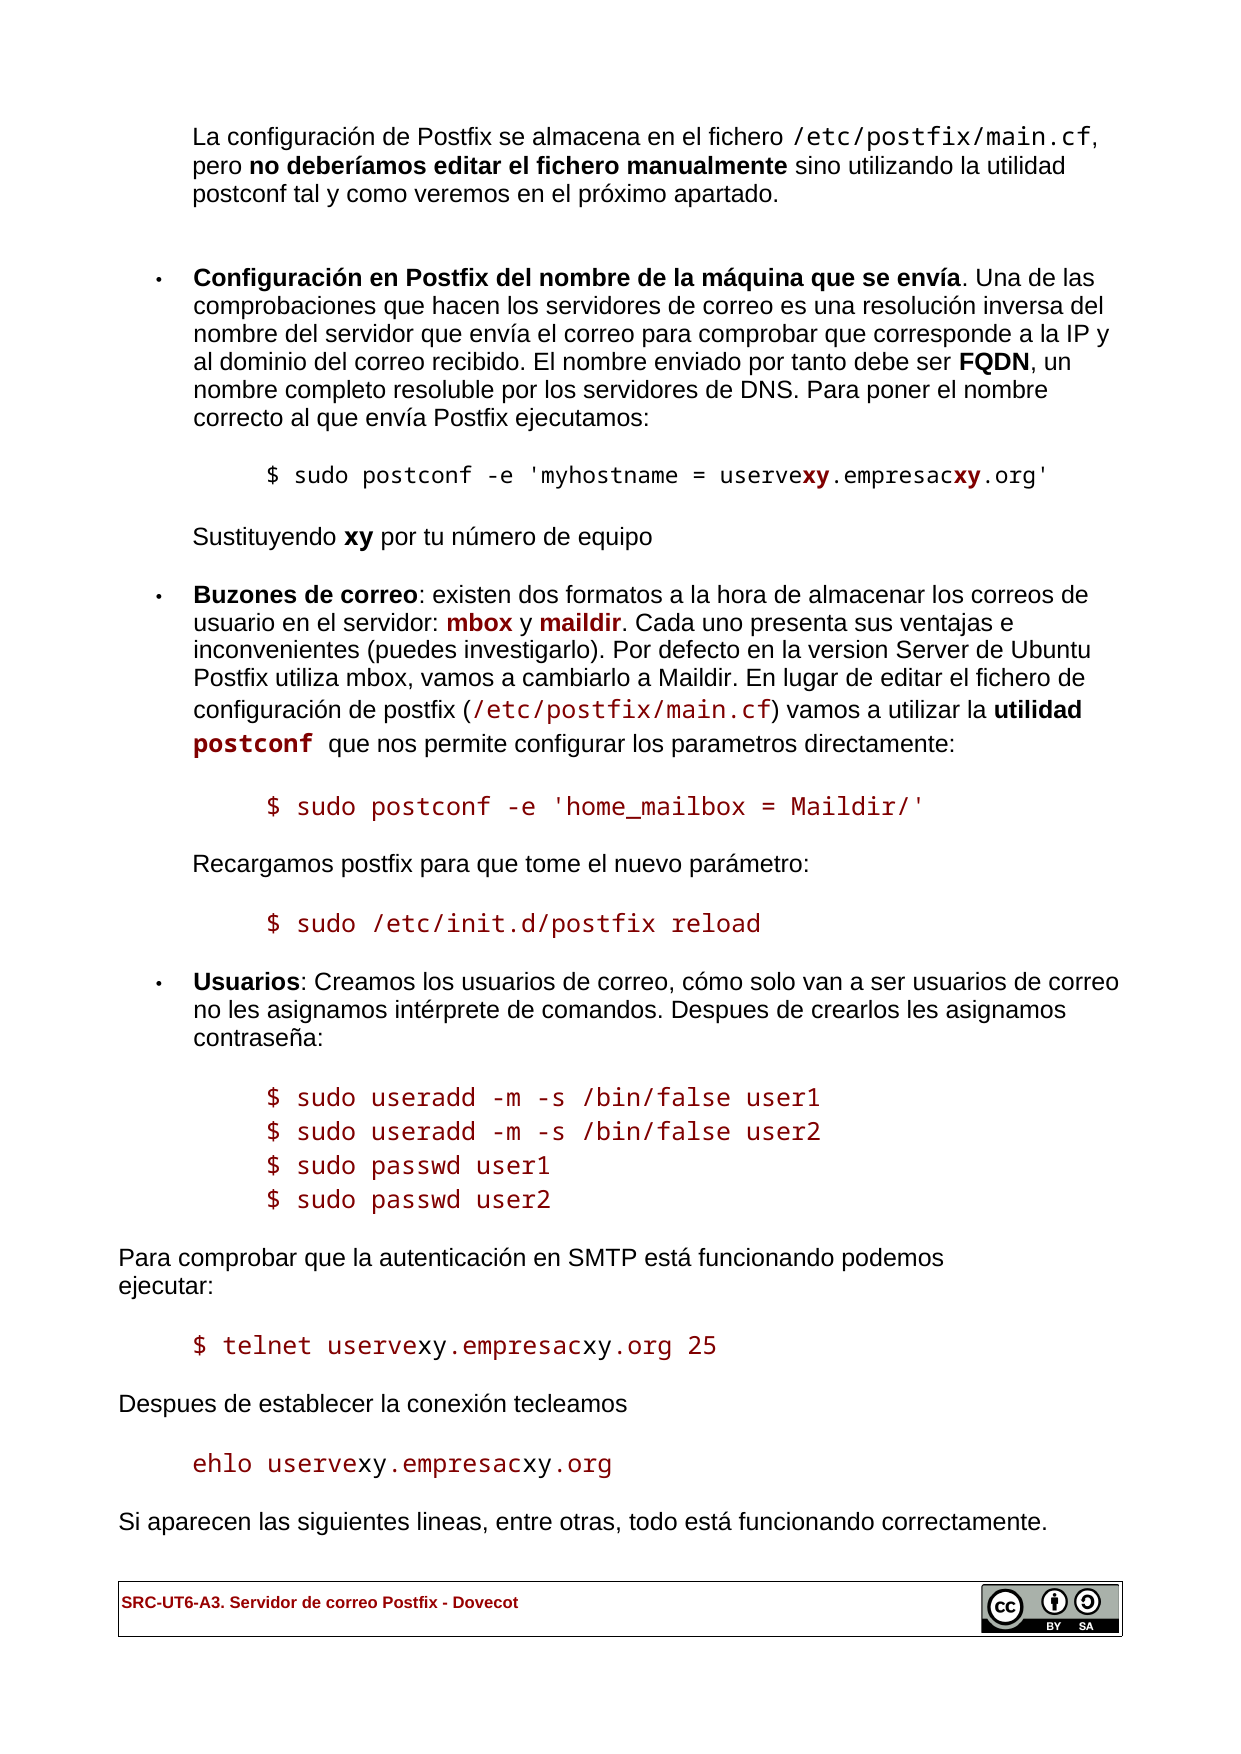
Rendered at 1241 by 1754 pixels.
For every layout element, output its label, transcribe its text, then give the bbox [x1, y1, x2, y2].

list Configuración en Postfix del nombre de la máquina que se envía. Una de las comprobaciones que hacen los servidores de correo es una resolución inversa del nombre del servidor que envía el correo para comprobar que corresponde a la IP y al dominio del correo recibido. El nombre enviado por tanto debe ser FQDN, un nombre completo resoluble por los servidores de DNS. Para poner el nombre correcto al que envía Postfix ejecutamos: [156, 264, 1122, 431]
text $ sudo /etc/init.d/postfix reload [266, 906, 1122, 940]
text ejecutar: [118, 1272, 1122, 1299]
text Si aparecen las siguientes lineas, entre otras, todo está funcionando correctamente. [118, 1507, 1122, 1535]
text $ sudo useradd -m -s /bin/false user2 [266, 1114, 1122, 1148]
list Buzones de correo: existen dos formatos a la hora de almacenar los correos de usuario en el servidor: mbox y maildir. Cada uno presenta sus ventajas e inconvenientes (puedes investigarlo). Por defecto en la version Server de Ubuntu Postfix utiliza mbox, vamos a cambiarlo a Maildir. En lugar de editar el fichero de configuración de postfix (/etc/postfix/main.cf) vamos a utilizar la utilidad postconf que nos permite configurar los parametros directamente: [156, 580, 1122, 760]
text Para comprobar que la autenticación en SMTP está funcionando podemos [118, 1244, 1122, 1272]
list Usuarios: Creamos los usuarios de correo, cómo solo van a ser usuarios de correo no les asignamos intérprete de comandos. Despues de crearlos les asignamos contraseña: [156, 968, 1122, 1052]
text $ sudo postconf -e 'myhostname = uservexy.empresacxy.org' [266, 459, 1122, 491]
text $ sudo postconf -e 'home_mailbox = Maildir/' [266, 788, 1122, 822]
text $ sudo useradd -m -s /bin/false user1 [266, 1079, 1122, 1114]
text ehlo uservexy.empresacxy.org [192, 1445, 1122, 1479]
text Recargamos postfix para que tome el nuevo parámetro: [192, 850, 1122, 878]
text Despues de establecer la conexión tecleamos [118, 1389, 1122, 1417]
text $ telnet uservexy.empresacxy.org 25 [192, 1327, 1122, 1362]
text $ sudo passwd user1 [266, 1148, 1122, 1182]
text La configuración de Postfix se almacena en el fichero /etc/postfix/main.cf, pero no deberíamos editar el fichero manualmente sino utilizando la utilidad postconf tal y como veremos en el próximo apartado. [192, 118, 1122, 208]
picture [981, 1584, 1119, 1633]
text Sustituyendo xy por tu número de equipo [192, 518, 1122, 552]
text $ sudo passwd user2 [266, 1182, 1122, 1216]
